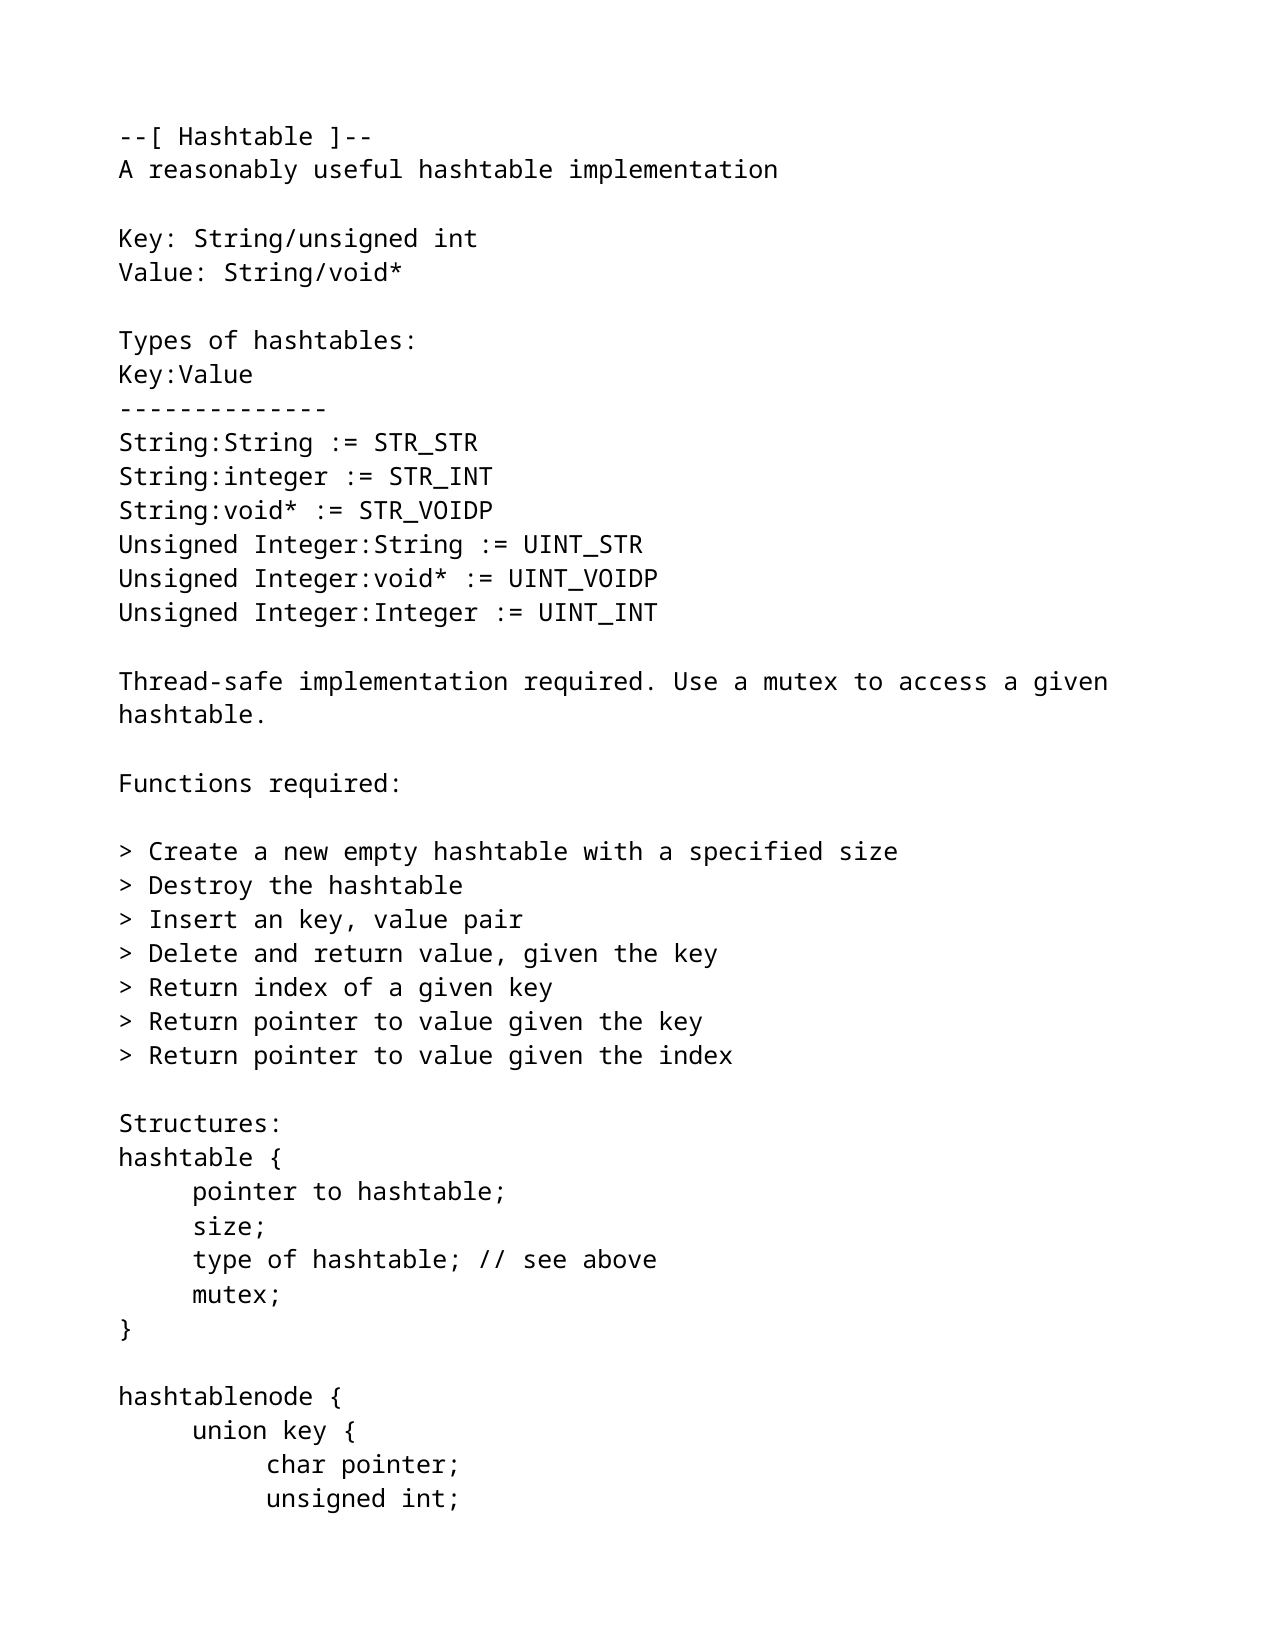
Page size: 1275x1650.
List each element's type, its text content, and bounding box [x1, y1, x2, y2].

text hashtablenode { [118, 1378, 1157, 1412]
text Unsigned Integer:Integer := UINT_INT [118, 595, 1157, 629]
text Types of hashtables: [118, 322, 1157, 357]
text mutex; [118, 1276, 1157, 1310]
text union key { [118, 1412, 1157, 1447]
text Structures: [118, 1106, 1157, 1140]
text > Insert an key, value pair [118, 902, 1157, 936]
text A reasonably useful hashtable implementation [118, 152, 1157, 186]
text Functions required: [118, 765, 1157, 799]
text Key:Value [118, 357, 1157, 391]
text Unsigned Integer:String := UINT_STR [118, 527, 1157, 561]
text unsigned int; [118, 1481, 1157, 1515]
text > Return index of a given key [118, 970, 1157, 1004]
text String:void* := STR_VOIDP [118, 493, 1157, 527]
text > Return pointer to value given the index [118, 1038, 1157, 1072]
text > Create a new empty hashtable with a specified size [118, 833, 1157, 867]
text > Delete and return value, given the key [118, 936, 1157, 970]
text --[ Hashtable ]-- [118, 118, 1157, 152]
text Key: String/unsigned int [118, 220, 1157, 254]
text -------------- [118, 391, 1157, 425]
text pointer to hashtable; [118, 1174, 1157, 1208]
text Value: String/void* [118, 254, 1157, 288]
text char pointer; [118, 1447, 1157, 1481]
text } [118, 1310, 1157, 1344]
text size; [118, 1208, 1157, 1242]
text String:String := STR_STR [118, 425, 1157, 459]
text Thread-safe implementation required. Use a mutex to access a given hashtable. [118, 663, 1157, 731]
text Unsigned Integer:void* := UINT_VOIDP [118, 561, 1157, 595]
text type of hashtable; // see above [118, 1242, 1157, 1276]
text > Destroy the hashtable [118, 867, 1157, 902]
text String:integer := STR_INT [118, 459, 1157, 493]
text hashtable { [118, 1140, 1157, 1174]
text > Return pointer to value given the key [118, 1004, 1157, 1038]
